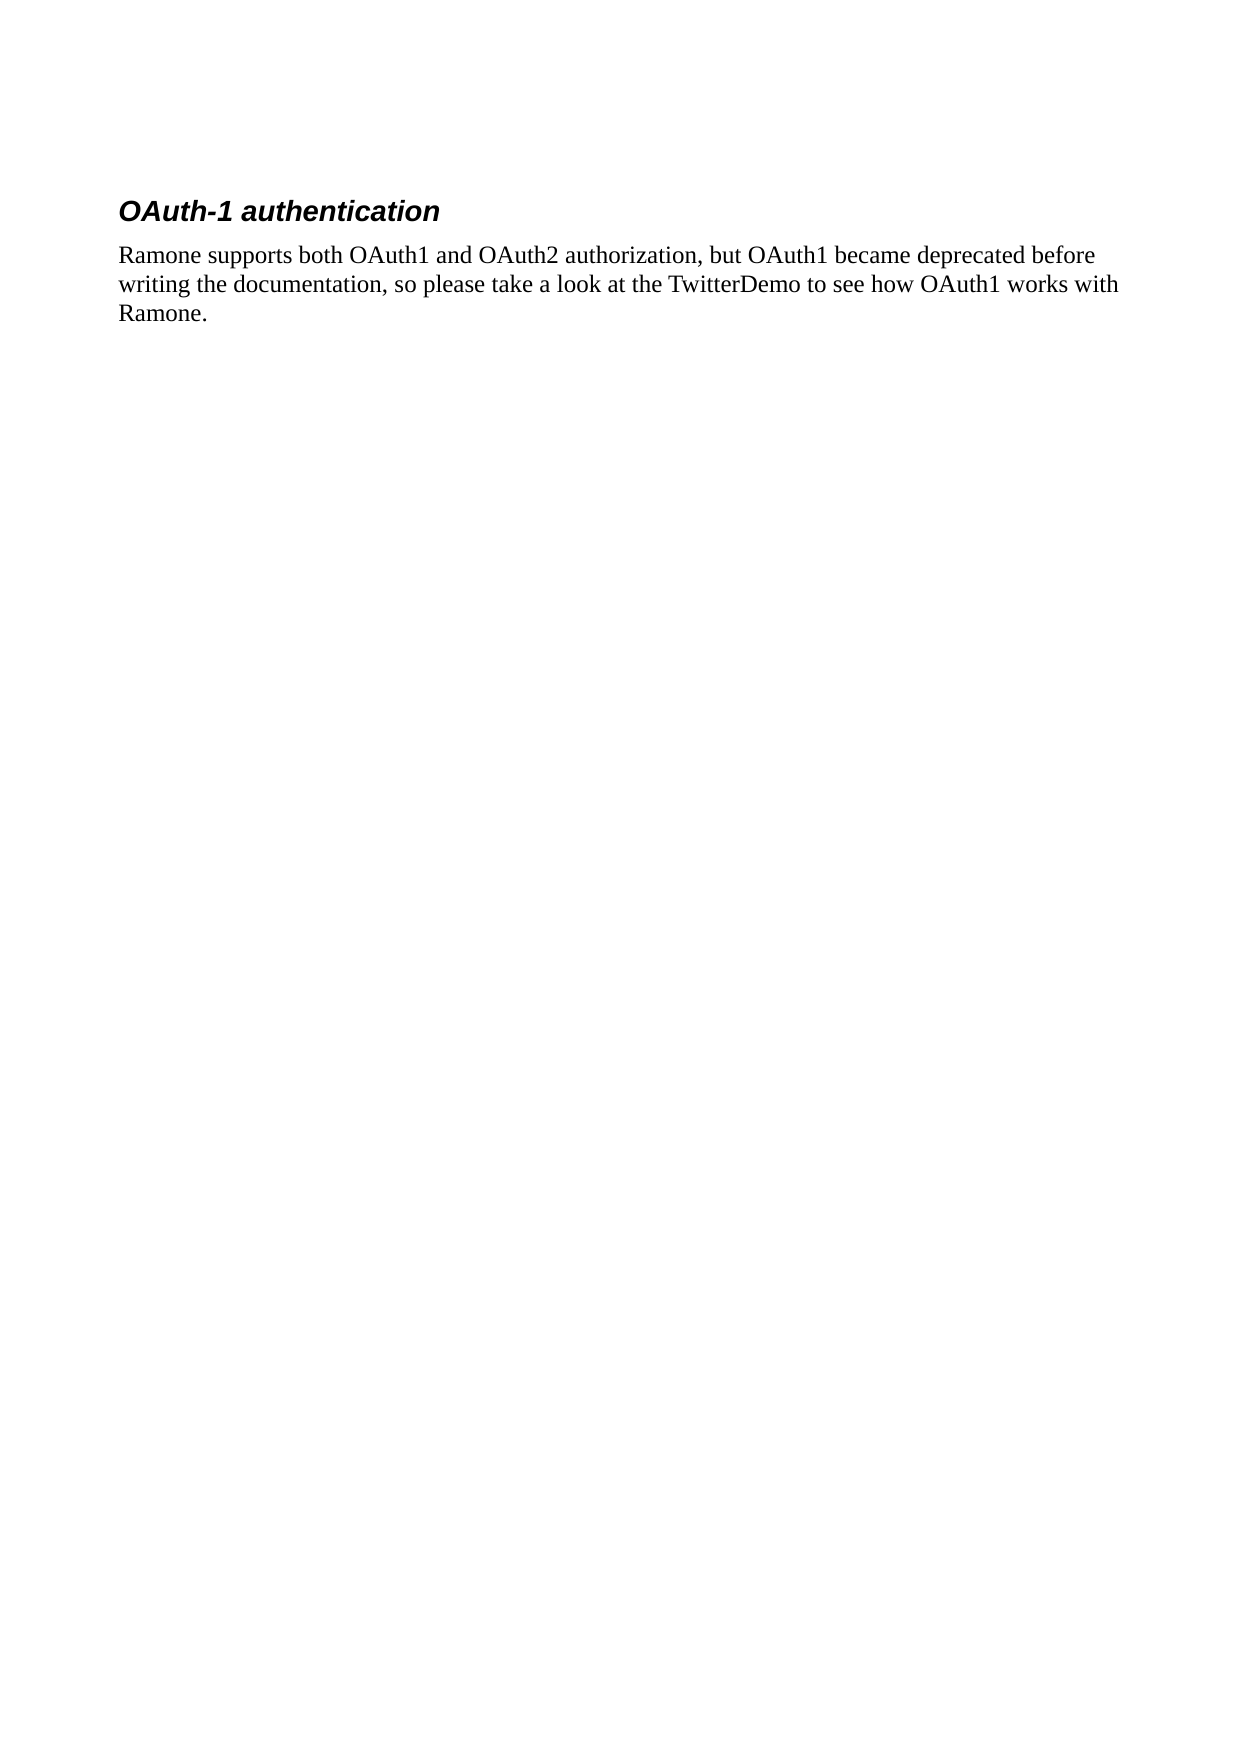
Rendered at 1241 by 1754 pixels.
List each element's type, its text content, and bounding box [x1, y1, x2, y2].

text Ramone supports both OAuth1 and OAuth2 authorization, but OAuth1 became deprecated before writing the documentation, so please take a look at the TwitterDemo to see how OAuth1 works with Ramone. [118, 240, 1122, 326]
subtitle OAuth-1 authentication [118, 194, 1122, 228]
